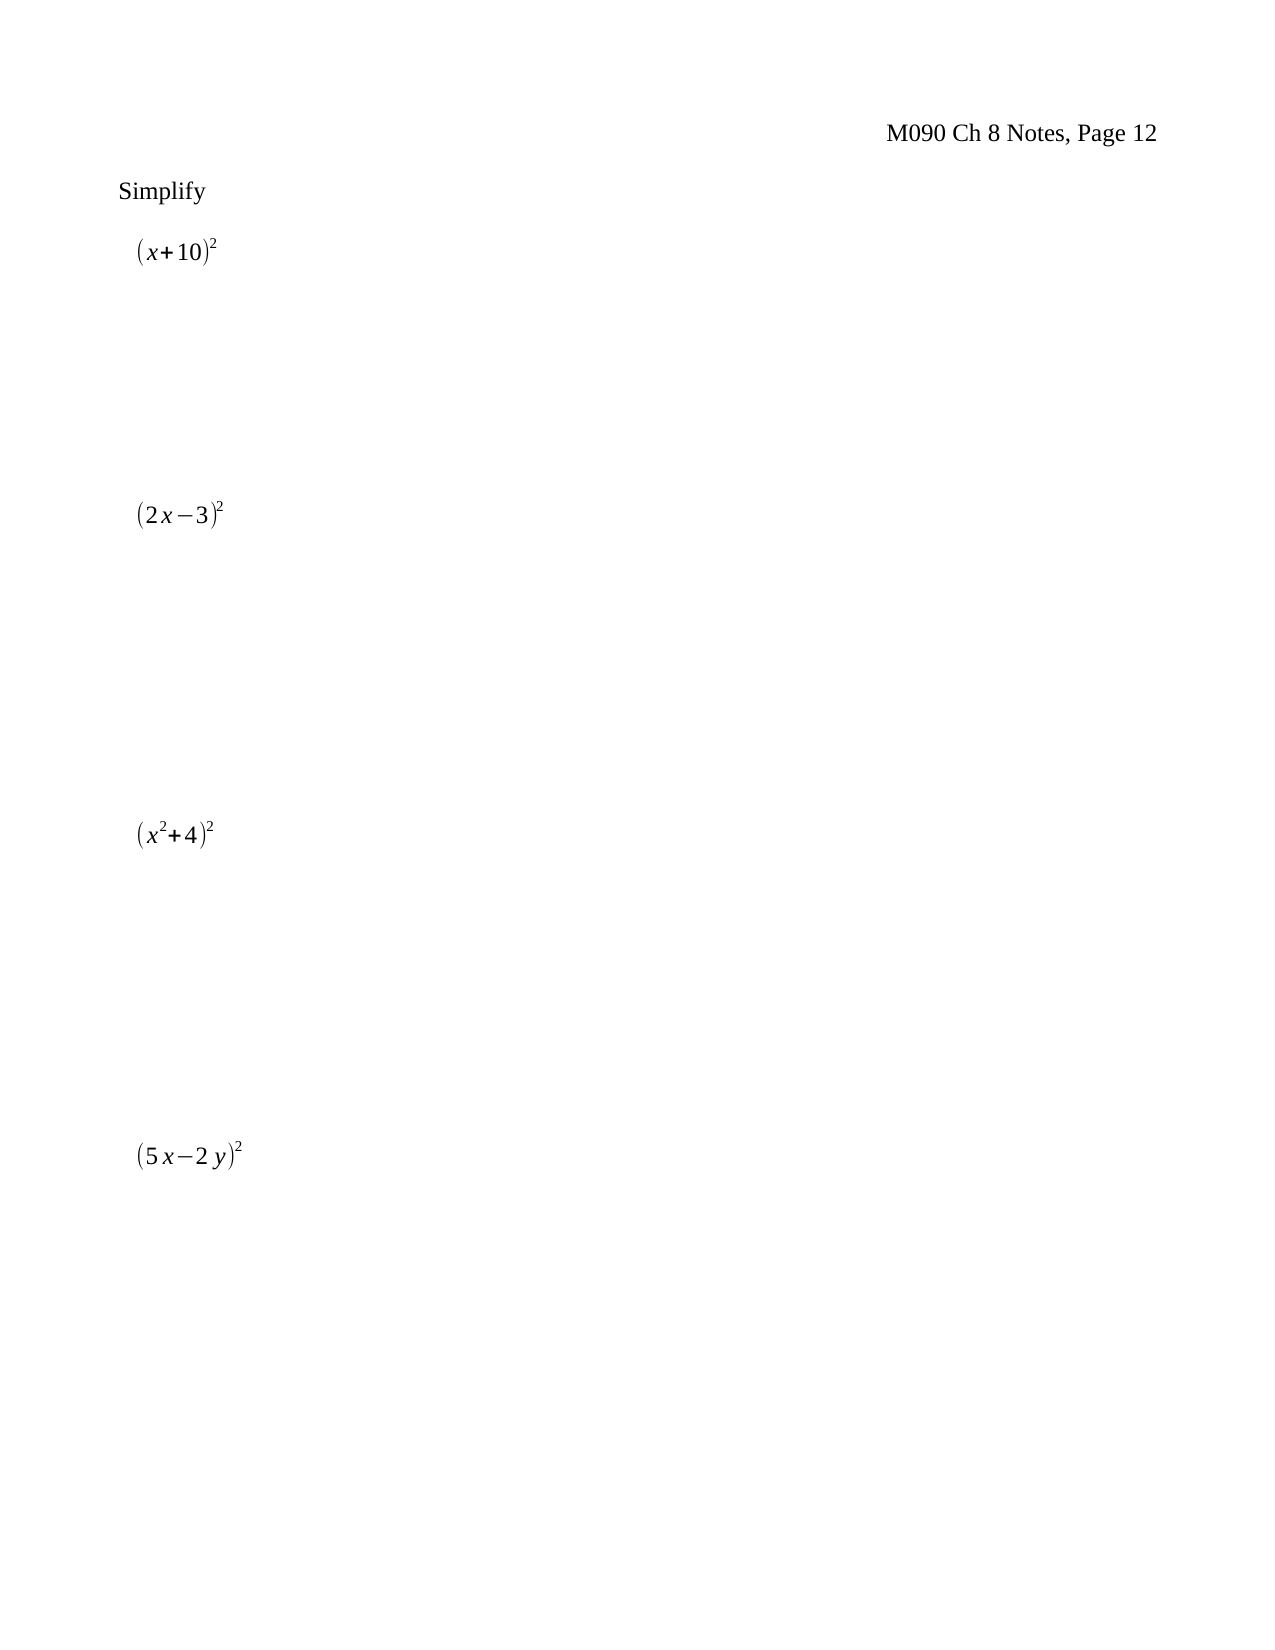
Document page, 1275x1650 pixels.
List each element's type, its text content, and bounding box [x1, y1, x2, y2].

text Simplify [118, 176, 1157, 205]
